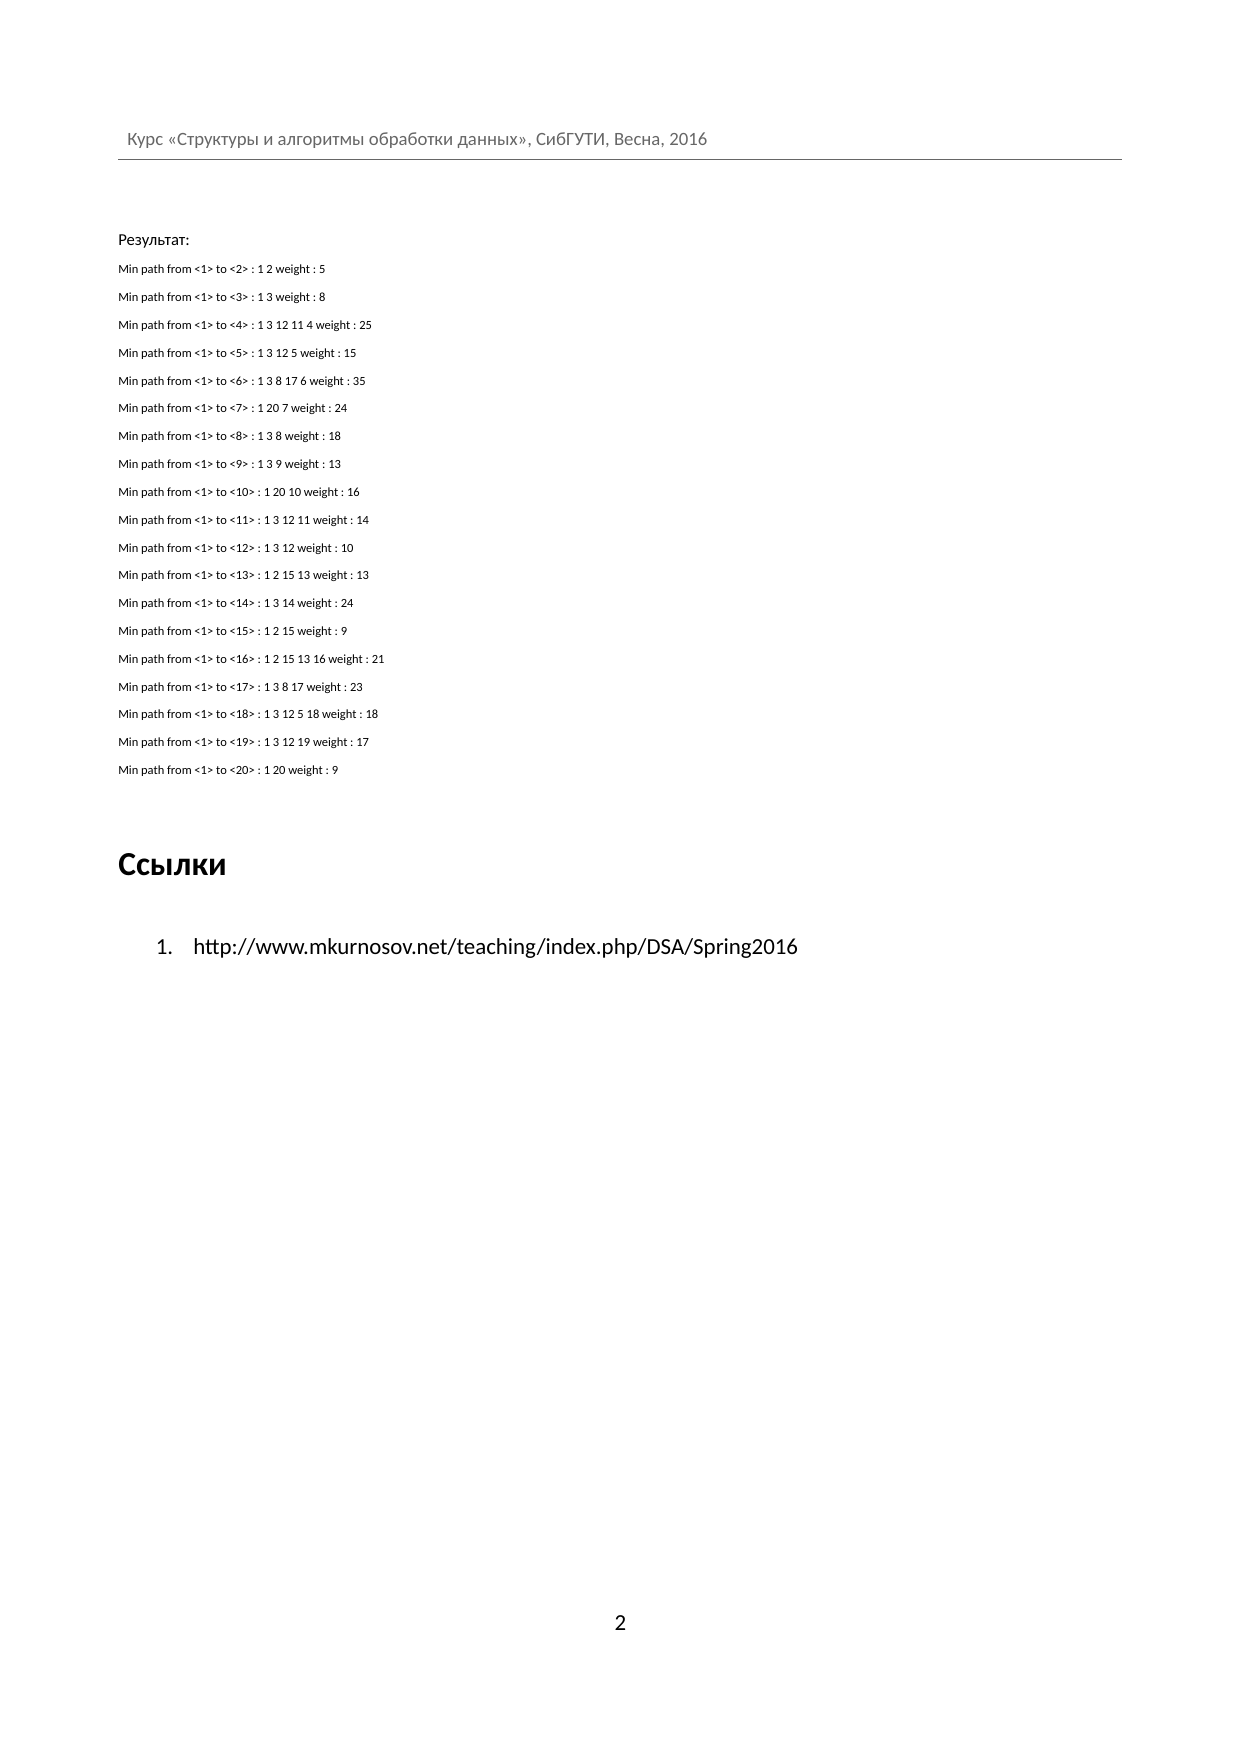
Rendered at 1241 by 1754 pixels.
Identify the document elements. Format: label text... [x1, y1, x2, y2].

text Min path from <1> to <19> : 1 3 12 19 weight : 17 [118, 734, 1122, 750]
text Min path from <1> to <13> : 1 2 15 13 weight : 13 [118, 568, 1122, 583]
text Min path from <1> to <6> : 1 3 8 17 6 weight : 35 [118, 373, 1122, 388]
text Min path from <1> to <2> : 1 2 weight : 5 [118, 262, 1122, 277]
text Min path from <1> to <16> : 1 2 15 13 16 weight : 21 [118, 651, 1122, 666]
text Min path from <1> to <4> : 1 3 12 11 4 weight : 25 [118, 317, 1122, 333]
text Min path from <1> to <15> : 1 2 15 weight : 9 [118, 623, 1122, 638]
text Min path from <1> to <8> : 1 3 8 weight : 18 [118, 428, 1122, 444]
text Min path from <1> to <20> : 1 20 weight : 9 [118, 762, 1122, 778]
subtitle Ссылки [118, 843, 1122, 884]
list http://www.mkurnosov.net/teaching/index.php/DSA/Spring2016 [156, 932, 1122, 960]
text Min path from <1> to <5> : 1 3 12 5 weight : 15 [118, 345, 1122, 360]
text Min path from <1> to <11> : 1 3 12 11 weight : 14 [118, 512, 1122, 527]
text Min path from <1> to <18> : 1 3 12 5 18 weight : 18 [118, 707, 1122, 722]
text Min path from <1> to <9> : 1 3 9 weight : 13 [118, 456, 1122, 472]
text Результат: [118, 229, 1122, 249]
text Min path from <1> to <14> : 1 3 14 weight : 24 [118, 595, 1122, 611]
text Min path from <1> to <17> : 1 3 8 17 weight : 23 [118, 679, 1122, 694]
text Min path from <1> to <3> : 1 3 weight : 8 [118, 289, 1122, 305]
text Min path from <1> to <12> : 1 3 12 weight : 10 [118, 540, 1122, 555]
text Min path from <1> to <10> : 1 20 10 weight : 16 [118, 484, 1122, 499]
text Min path from <1> to <7> : 1 20 7 weight : 24 [118, 401, 1122, 416]
